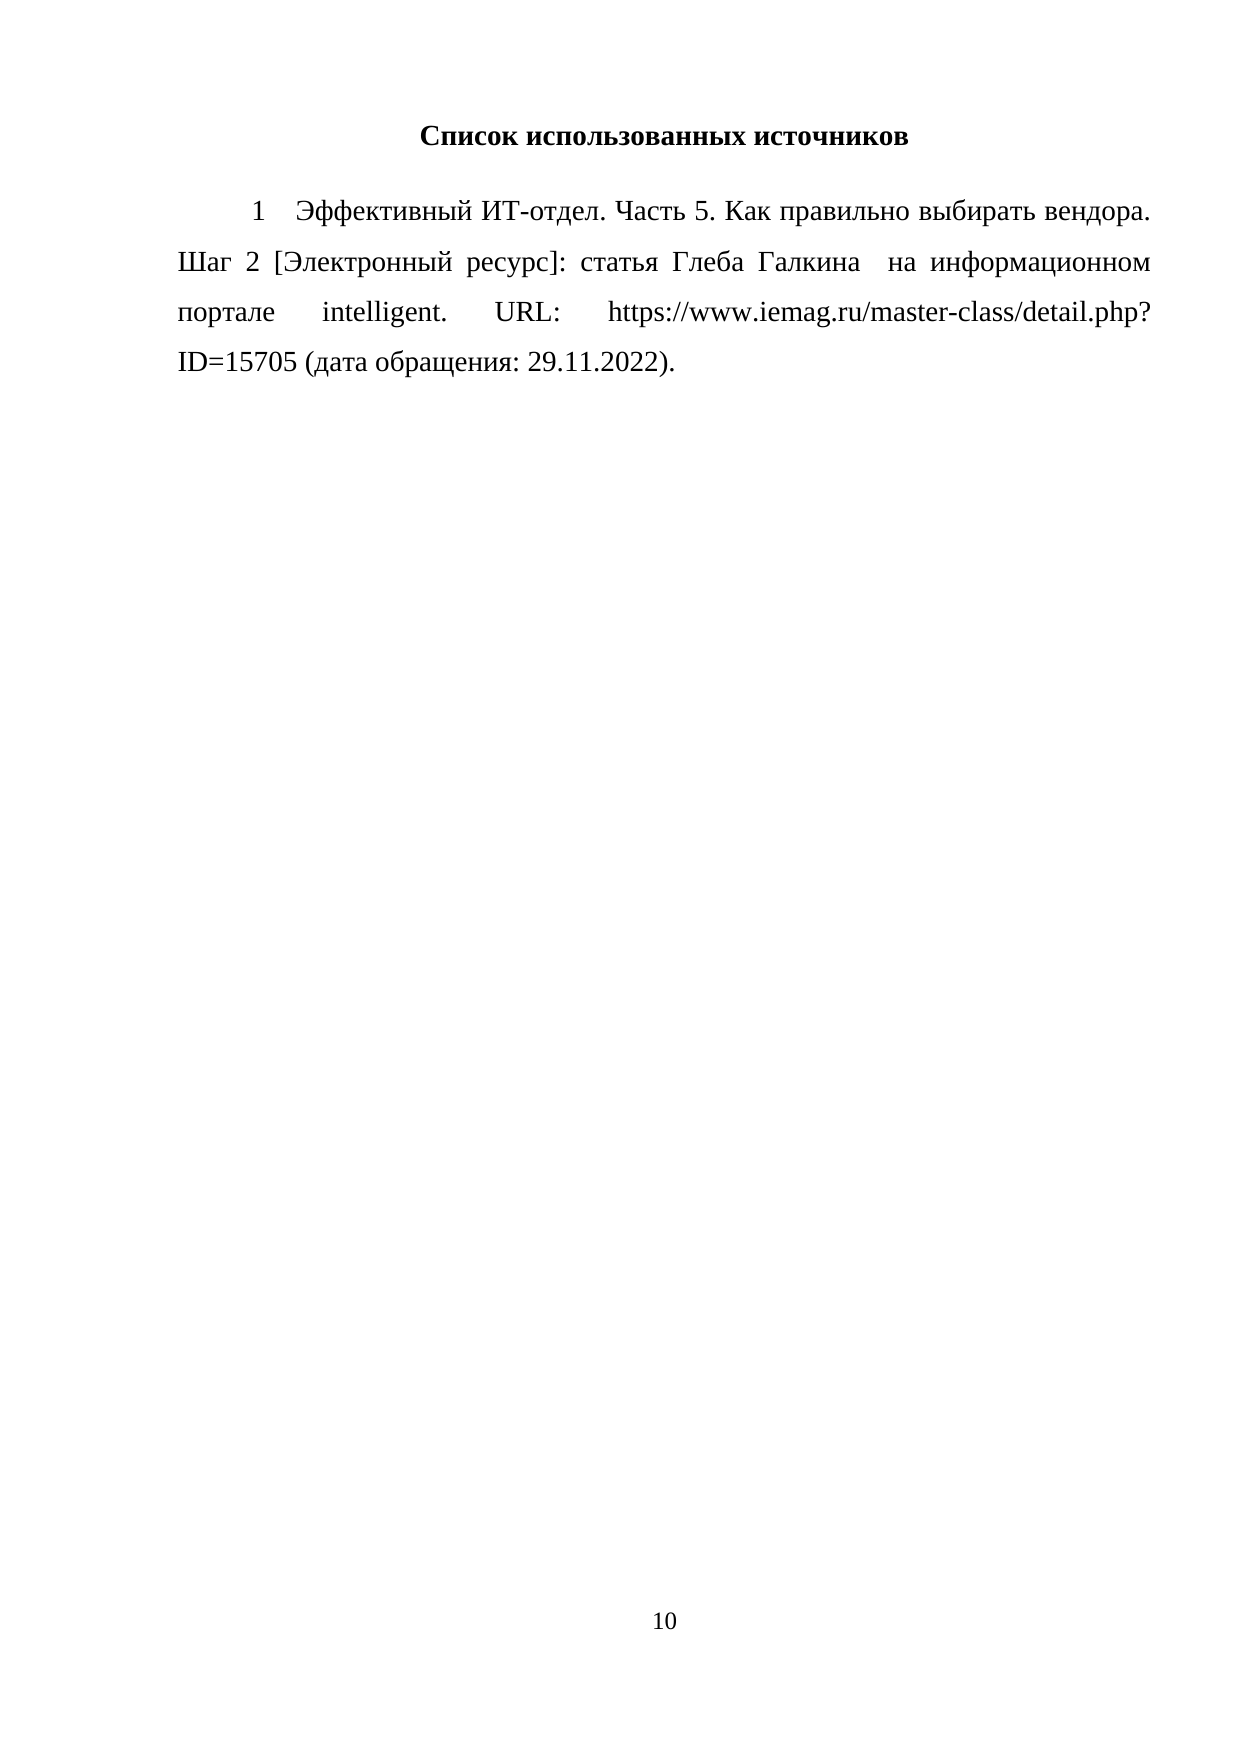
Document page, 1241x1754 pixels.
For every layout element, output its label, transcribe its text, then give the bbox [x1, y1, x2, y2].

list Эффективный ИТ-отдел. Часть 5. Как правильно выбирать вендора. Шаг 2 [Электронный ресурс]: статья Глеба Галкина на информационном портале intelligent. URL: https://www.iemag.ru/master-class/detail.php?ID=15705 (дата обращения: 29.11.2022). [177, 193, 1152, 378]
subtitle Список использованных источников [177, 118, 1152, 152]
